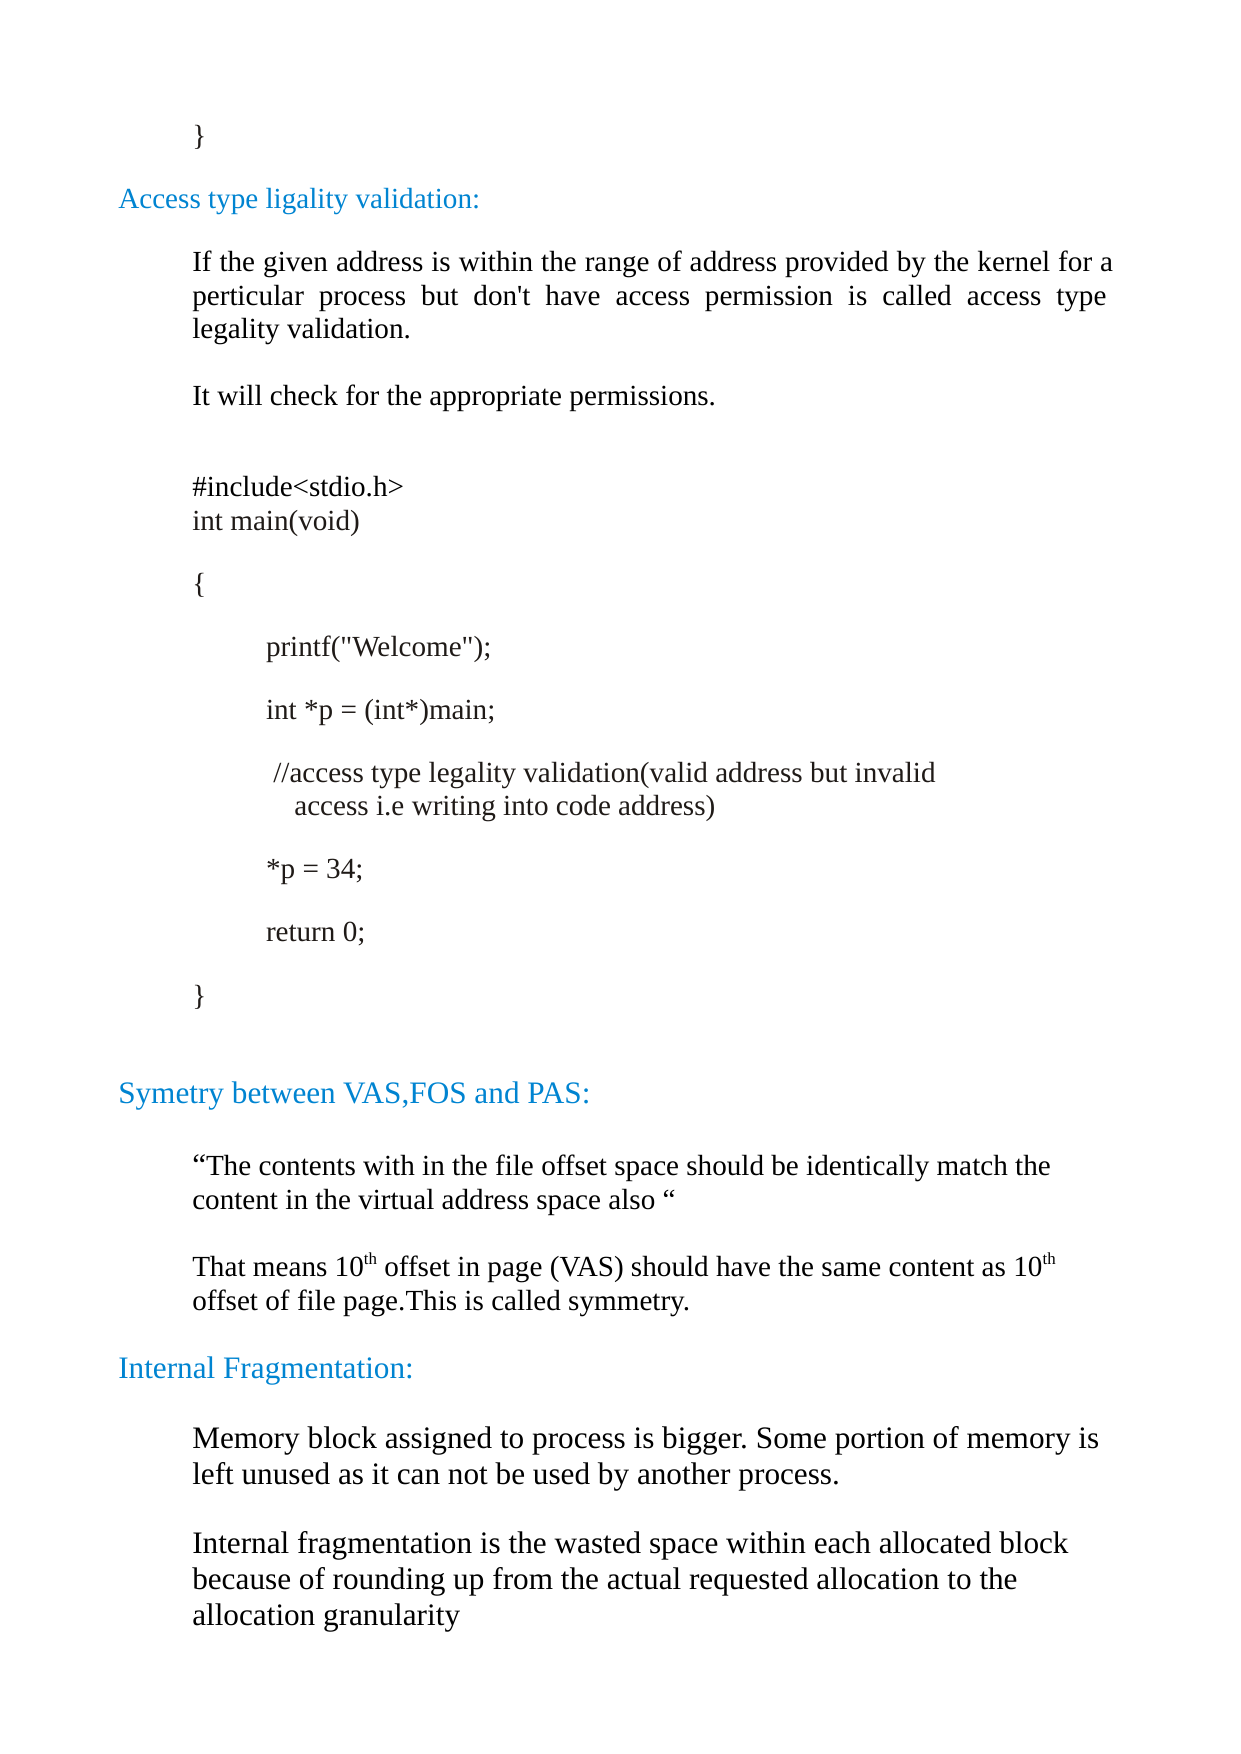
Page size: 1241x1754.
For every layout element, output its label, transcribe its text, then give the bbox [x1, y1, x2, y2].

title { [118, 566, 1122, 599]
text Memory block assigned to process is bigger. Some portion of memory is left unused as it can not be used by another process. [118, 1419, 1122, 1491]
text Internal fragmentation is the wasted space within each allocated block because of rounding up from the actual requested allocation to the allocation granularity [118, 1524, 1122, 1632]
text If the given address is within the range of address provided by the kernel for a perticular process but don't have access permission is called access type legality validation. [118, 244, 1122, 345]
title Access type ligality validation: [118, 181, 1122, 215]
text “The contents with in the file offset space should be identically match the content in the virtual address space also “ [118, 1146, 1122, 1216]
text #include<stdio.h> [118, 469, 1122, 503]
text Internal Fragmentation: [118, 1350, 1122, 1386]
title } [118, 118, 1122, 152]
title *p = 34; [118, 852, 1122, 885]
title int *p = (int*)main; [118, 692, 1122, 726]
title int main(void) [118, 503, 1122, 536]
text That means 10th offset in page (VAS) should have the same content as 10th offset of file page.This is called symmetry. [118, 1249, 1122, 1316]
title } [118, 978, 1122, 1011]
title printf("Welcome"); [118, 629, 1122, 662]
text Symetry between VAS,FOS and PAS: [118, 1074, 1122, 1110]
text It will check for the appropriate permissions. [118, 378, 1122, 412]
title //access type legality validation(valid address but invalid access i.e writing into code address) [118, 755, 1122, 822]
title return 0; [118, 914, 1122, 948]
